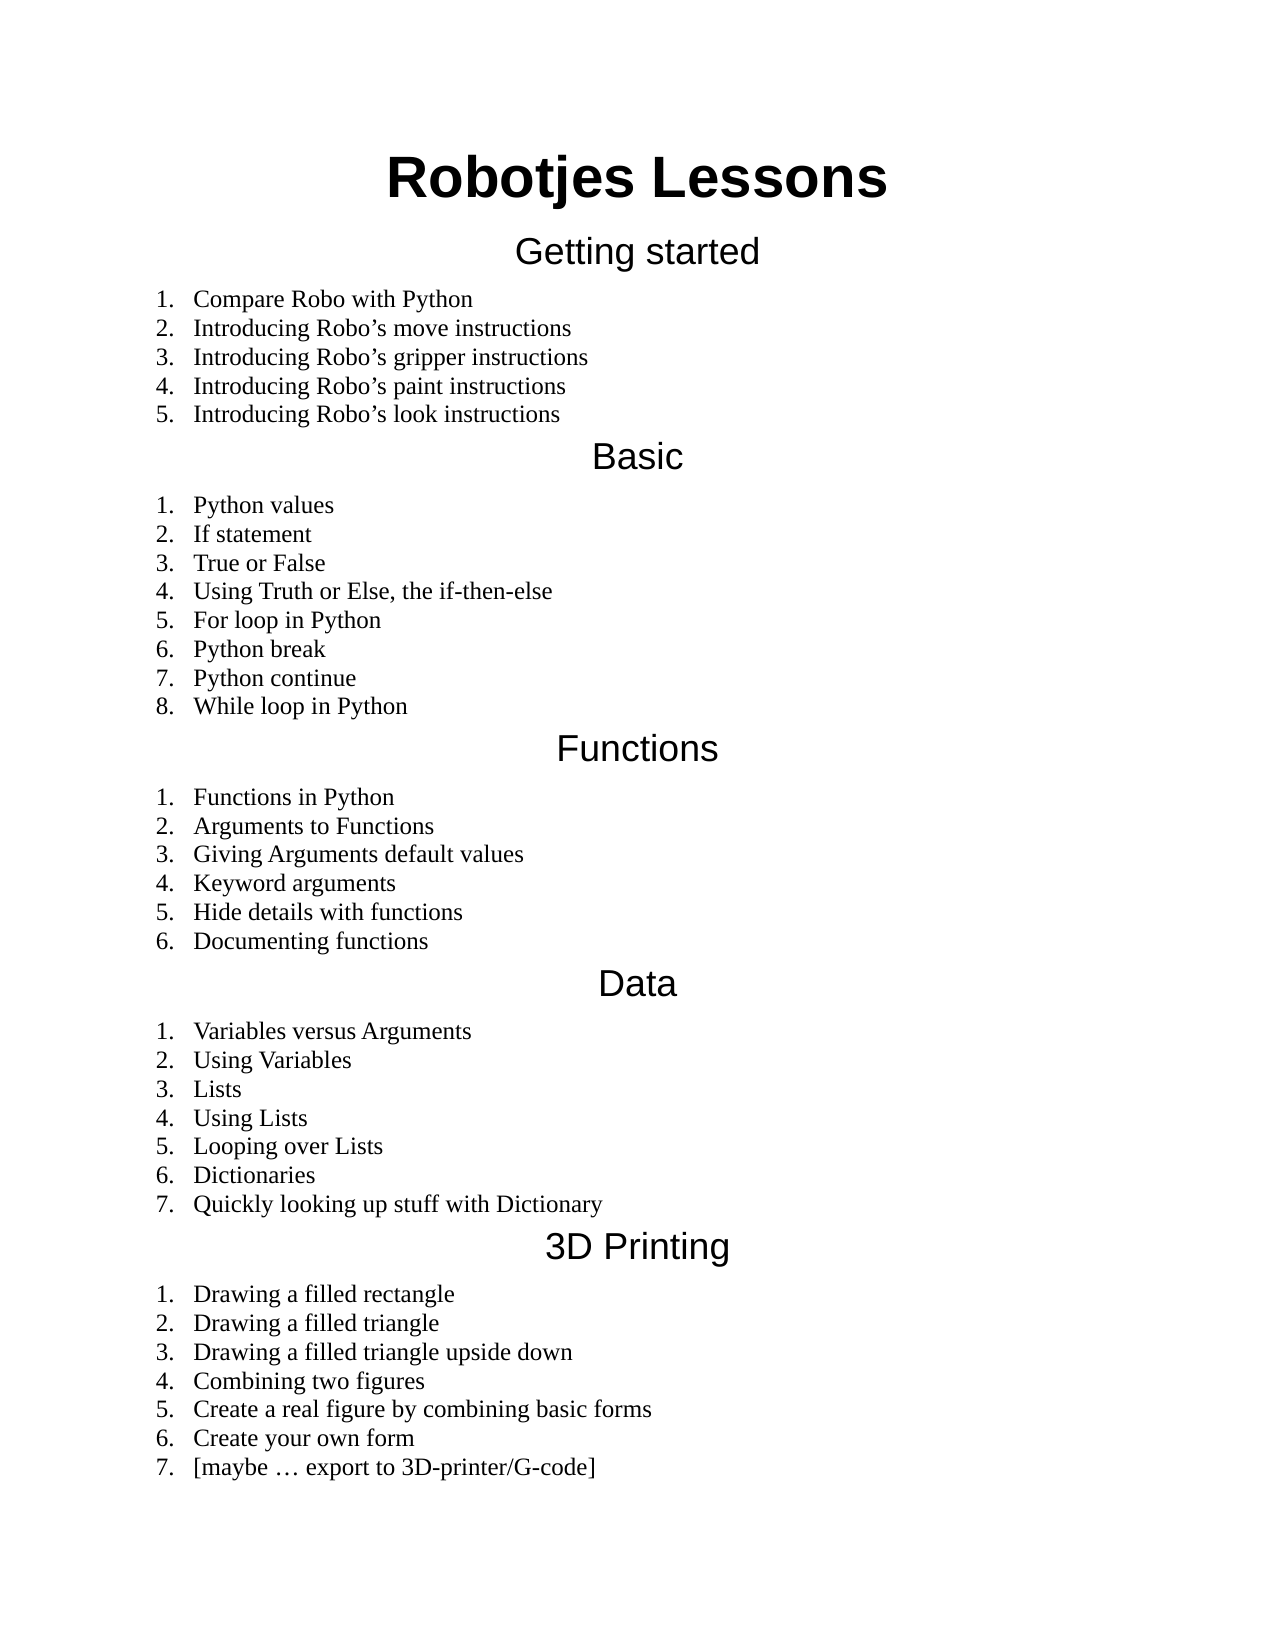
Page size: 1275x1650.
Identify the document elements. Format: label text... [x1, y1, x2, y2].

list Drawing a filled triangle [156, 1308, 1157, 1337]
list Functions in Python [156, 782, 1157, 811]
list Looping over Lists [156, 1131, 1157, 1160]
list [maybe … export to 3D-printer/G-code] [156, 1452, 1157, 1481]
list Keyword arguments [156, 868, 1157, 897]
list Using Variables [156, 1045, 1157, 1074]
list Variables versus Arguments [156, 1016, 1157, 1045]
list Introducing Robo’s paint instructions [156, 371, 1157, 399]
list Quickly looking up stuff with Dictionary [156, 1189, 1157, 1218]
subtitle Getting started [118, 229, 1157, 272]
list Create your own form [156, 1423, 1157, 1452]
list Drawing a filled triangle upside down [156, 1337, 1157, 1366]
list Documenting functions [156, 926, 1157, 954]
title Robotjes Lessons [118, 143, 1157, 210]
list Using Lists [156, 1103, 1157, 1131]
list Dictionaries [156, 1160, 1157, 1189]
list Introducing Robo’s gripper instructions [156, 342, 1157, 371]
list Introducing Robo’s move instructions [156, 313, 1157, 342]
list True or False [156, 548, 1157, 576]
subtitle Data [118, 961, 1157, 1004]
list For loop in Python [156, 605, 1157, 634]
list Combining two figures [156, 1366, 1157, 1394]
list Drawing a filled rectangle [156, 1279, 1157, 1308]
list Hide details with functions [156, 897, 1157, 926]
list While loop in Python [156, 691, 1157, 720]
list Using Truth or Else, the if-then-else [156, 576, 1157, 605]
list Lists [156, 1074, 1157, 1103]
list Python break [156, 634, 1157, 663]
list Arguments to Functions [156, 811, 1157, 839]
list Create a real figure by combining basic forms [156, 1394, 1157, 1423]
subtitle Functions [118, 726, 1157, 769]
list Python continue [156, 663, 1157, 691]
list Giving Arguments default values [156, 839, 1157, 868]
list If statement [156, 519, 1157, 548]
list Python values [156, 490, 1157, 519]
subtitle Basic [118, 434, 1157, 478]
list Introducing Robo’s look instructions [156, 399, 1157, 428]
subtitle 3D Printing [118, 1224, 1157, 1267]
list Compare Robo with Python [156, 284, 1157, 313]
